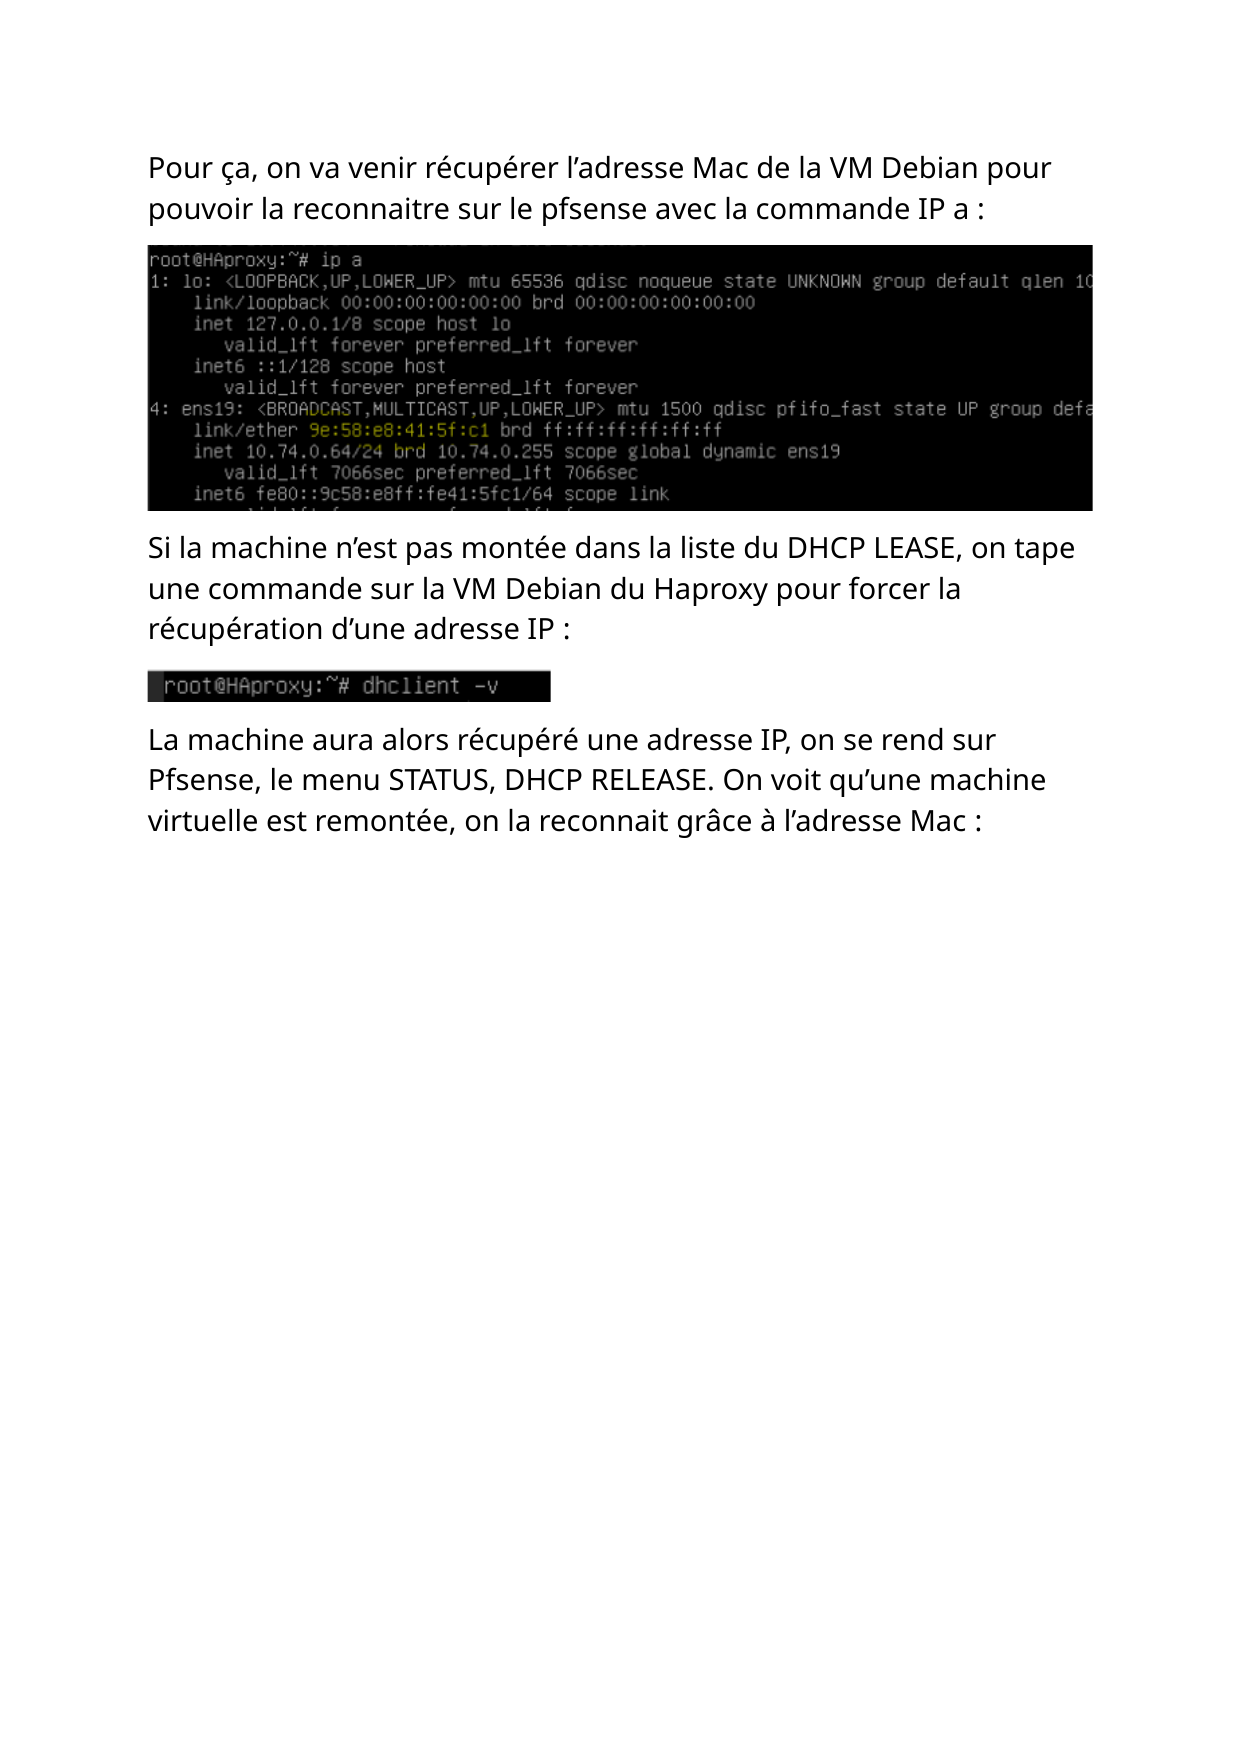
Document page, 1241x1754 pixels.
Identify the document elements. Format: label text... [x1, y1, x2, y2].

text Si la machine n’est pas montée dans la liste du DHCP LEASE, on tape une commande sur la VM Debian du Haproxy pour forcer la récupération d’une adresse IP : [148, 528, 1093, 648]
text La machine aura alors récupéré une adresse IP, on se rend sur Pfsense, le menu STATUS, DHCP RELEASE. On voit qu’une machine virtuelle est remontée, on la reconnait grâce à l’adresse Mac : [148, 719, 1093, 839]
text Pour ça, on va venir récupérer l’adresse Mac de la VM Debian pour pouvoir la reconnaitre sur le pfsense avec la commande IP a : [148, 148, 1093, 228]
